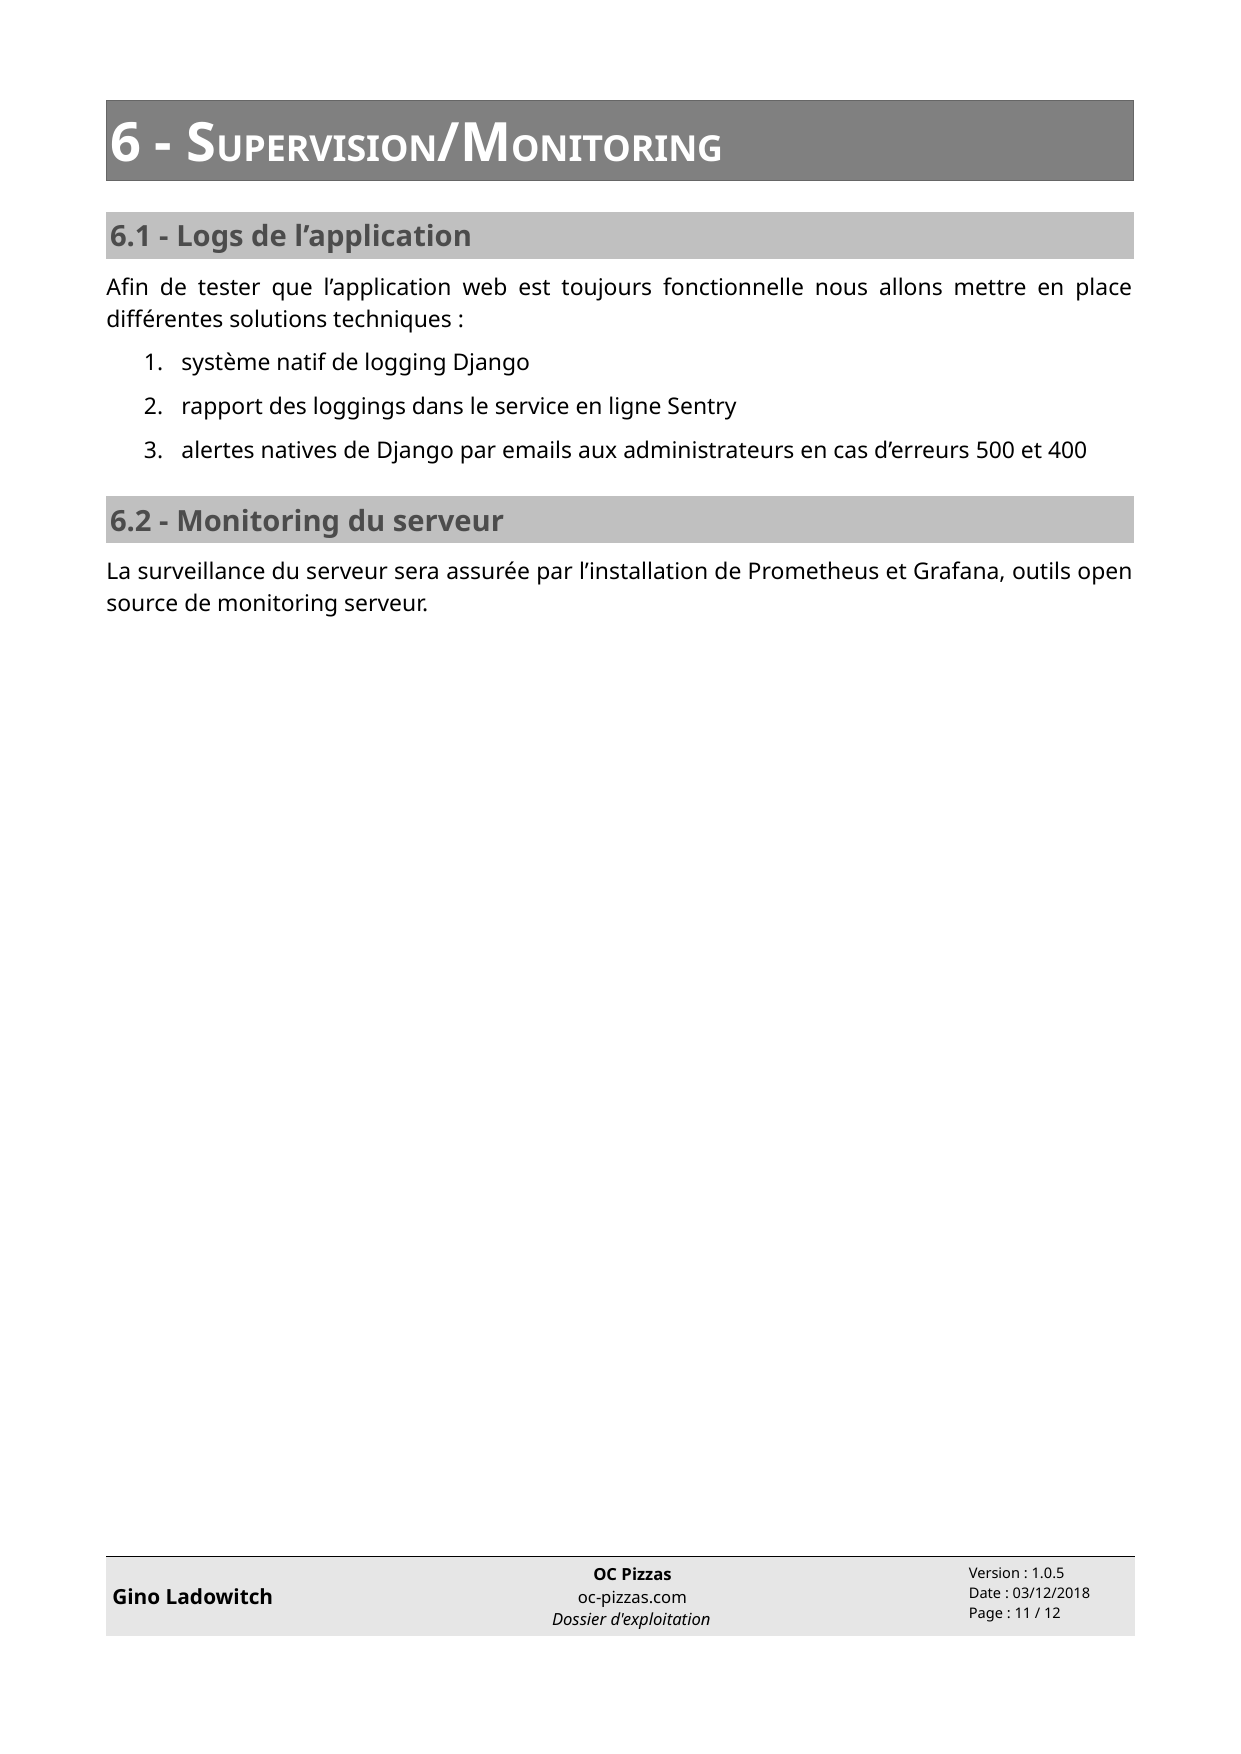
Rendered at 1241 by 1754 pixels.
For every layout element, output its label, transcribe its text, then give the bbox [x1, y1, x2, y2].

text Afin de tester que l’application web est toujours fonctionnelle nous allons mettre en place différentes solutions techniques : [106, 271, 1134, 334]
subtitle Logs de l’application [107, 213, 1133, 258]
text La surveillance du serveur sera assurée par l’installation de Prometheus et Grafana, outils open source de monitoring serveur. [106, 555, 1134, 618]
list rapport des loggings dans le service en ligne Sentry [144, 390, 1134, 421]
subtitle Monitoring du serveur [107, 498, 1133, 542]
subtitle Supervision/Monitoring [107, 101, 1133, 180]
list alertes natives de Django par emails aux administrateurs en cas d’erreurs 500 et 400 [144, 434, 1134, 465]
list système natif de logging Django [144, 346, 1134, 377]
